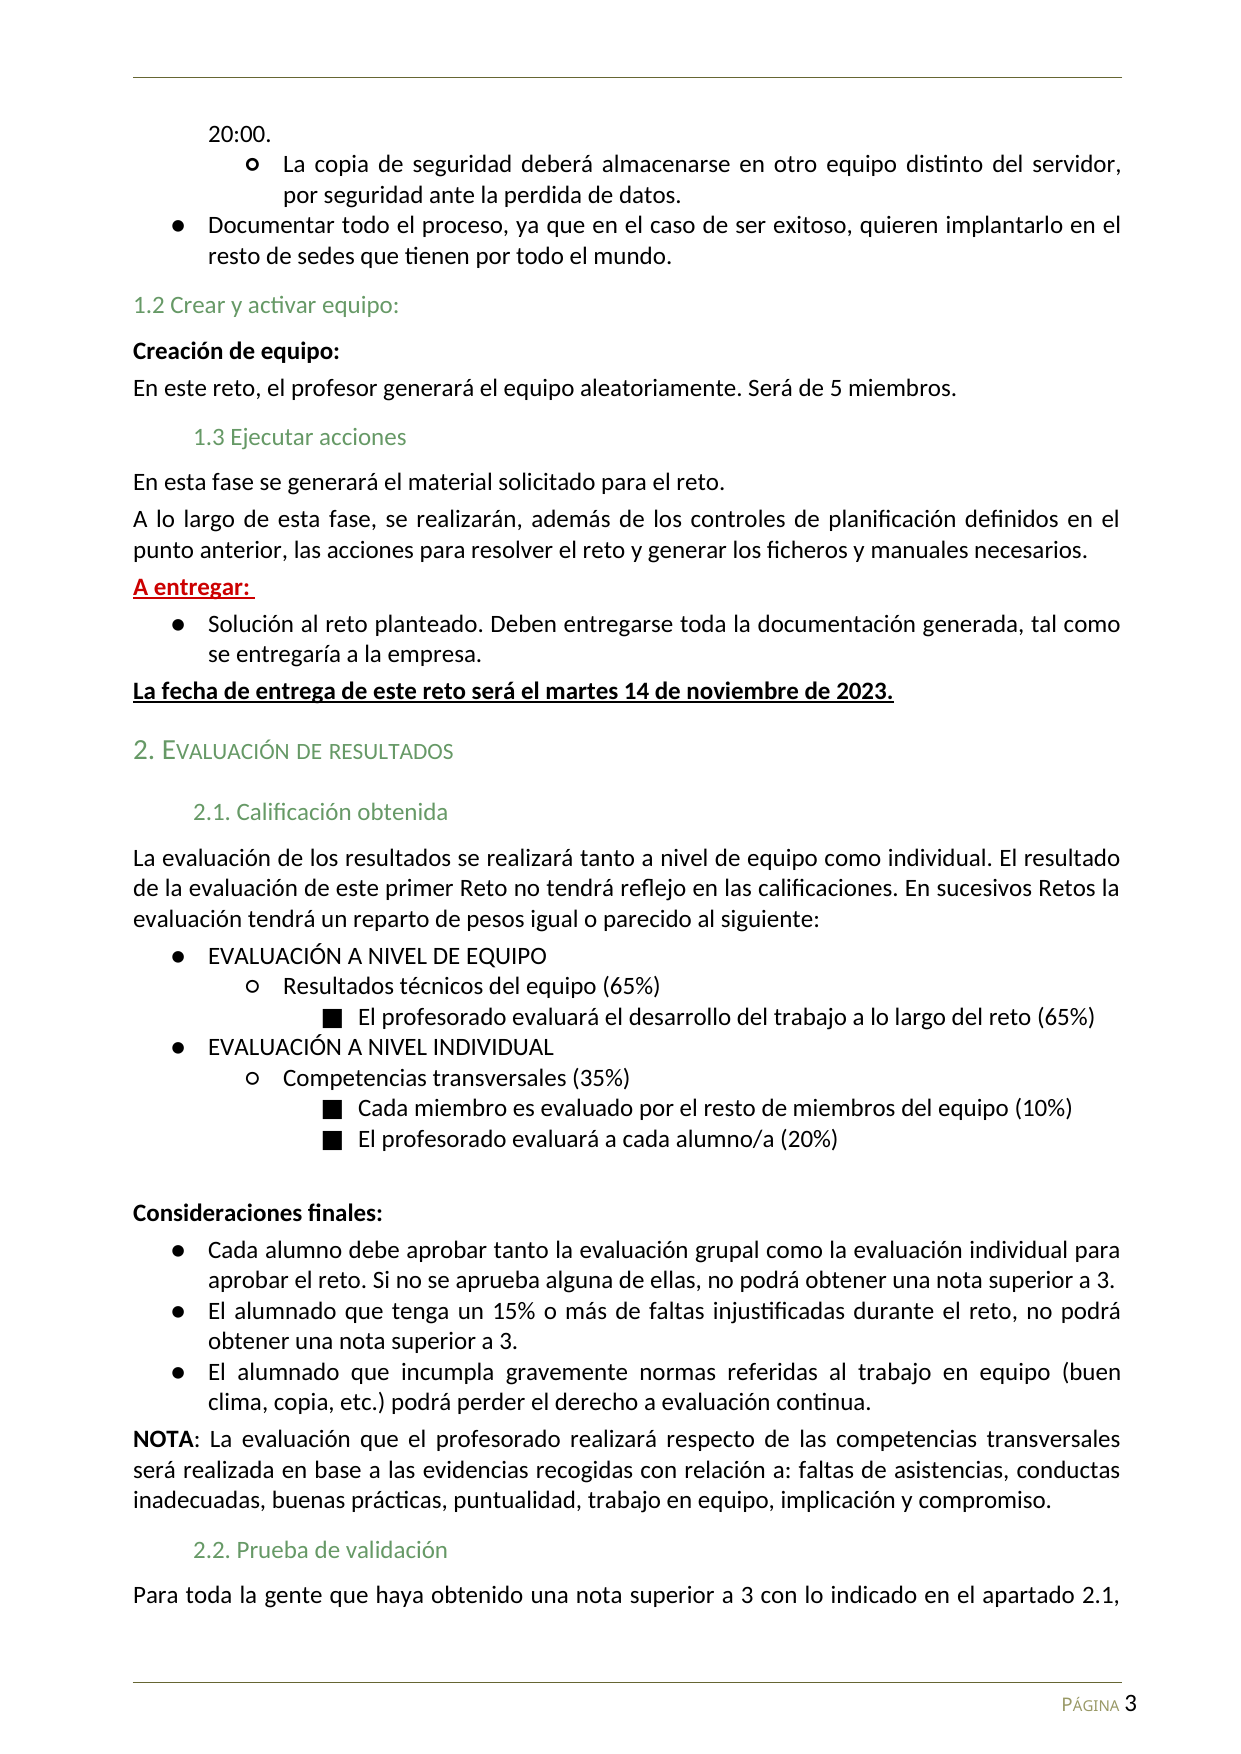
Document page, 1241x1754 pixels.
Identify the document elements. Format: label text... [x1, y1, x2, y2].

list La copia de seguridad deberá almacenarse en otro equipo distinto del servidor, por seguridad ante la perdida de datos. [245, 148, 1122, 209]
text Para toda la gente que haya obtenido una nota superior a 3 con lo indicado en el apartado 2.1, [133, 1579, 1122, 1610]
list Resultados técnicos del equipo (65%) [245, 970, 1122, 1001]
list Solución al reto planteado. Deben entregarse toda la documentación generada, tal como se entregaría a la empresa. [170, 608, 1122, 669]
subtitle 2.2. Prueba de validación [193, 1534, 1122, 1564]
text A lo largo de esta fase, se realizarán, además de los controles de planificación definidos en el punto anterior, las acciones para resolver el reto y generar los ficheros y manuales necesarios. [133, 503, 1122, 564]
list El alumnado que incumpla gravemente normas referidas al trabajo en equipo (buen clima, copia, etc.) podrá perder el derecho a evaluación continua. [170, 1356, 1122, 1417]
text En este reto, el profesor generará el equipo aleatoriamente. Será de 5 miembros. [133, 372, 1122, 402]
subtitle 2. Evaluación de resultados [133, 731, 1122, 766]
list Cada alumno debe aprobar tanto la evaluación grupal como la evaluación individual para aprobar el reto. Si no se aprueba alguna de ellas, no podrá obtener una nota superior a 3. [170, 1234, 1122, 1295]
text A entregar: [133, 571, 1122, 601]
list Cada miembro es evaluado por el resto de miembros del equipo (10%) [320, 1092, 1122, 1123]
list Competencias transversales (35%) [245, 1062, 1122, 1092]
list EVALUACIÓN A NIVEL DE EQUIPO [170, 940, 1122, 970]
list El alumnado que tenga un 15% o más de faltas injustificadas durante el reto, no podrá obtener una nota superior a 3. [170, 1295, 1122, 1356]
subtitle 1.2 Crear y activar equipo: [133, 289, 1122, 320]
text La evaluación de los resultados se realizará tanto a nivel de equipo como individual. El resultado de la evaluación de este primer Reto no tendrá reflejo en las calificaciones. En sucesivos Retos la evaluación tendrá un reparto de pesos igual o parecido al siguiente: [133, 842, 1122, 933]
text Consideraciones finales: [133, 1197, 1122, 1227]
text Creación de equipo: [133, 335, 1122, 365]
list EVALUACIÓN A NIVEL INDIVIDUAL [170, 1031, 1122, 1062]
text La fecha de entrega de este reto será el martes 14 de noviembre de 2023. [133, 675, 1122, 706]
list El profesorado evaluará el desarrollo del trabajo a lo largo del reto (65%) [320, 1001, 1122, 1031]
subtitle 2.1. Calificación obtenida [193, 796, 1122, 827]
text En esta fase se generará el material solicitado para el reto. [133, 466, 1122, 497]
list 20:00. [170, 118, 1122, 148]
list Documentar todo el proceso, ya que en el caso de ser exitoso, quieren implantarlo en el resto de sedes que tienen por todo el mundo. [170, 209, 1122, 271]
text NOTA: La evaluación que el profesorado realizará respecto de las competencias transversales será realizada en base a las evidencias recogidas con relación a: faltas de asistencias, conductas inadecuadas, buenas prácticas, puntualidad, trabajo en equipo, implicación y compromiso. [133, 1423, 1122, 1515]
subtitle 1.3 Ejecutar acciones [193, 421, 1122, 452]
list El profesorado evaluará a cada alumno/a (20%) [320, 1123, 1122, 1153]
